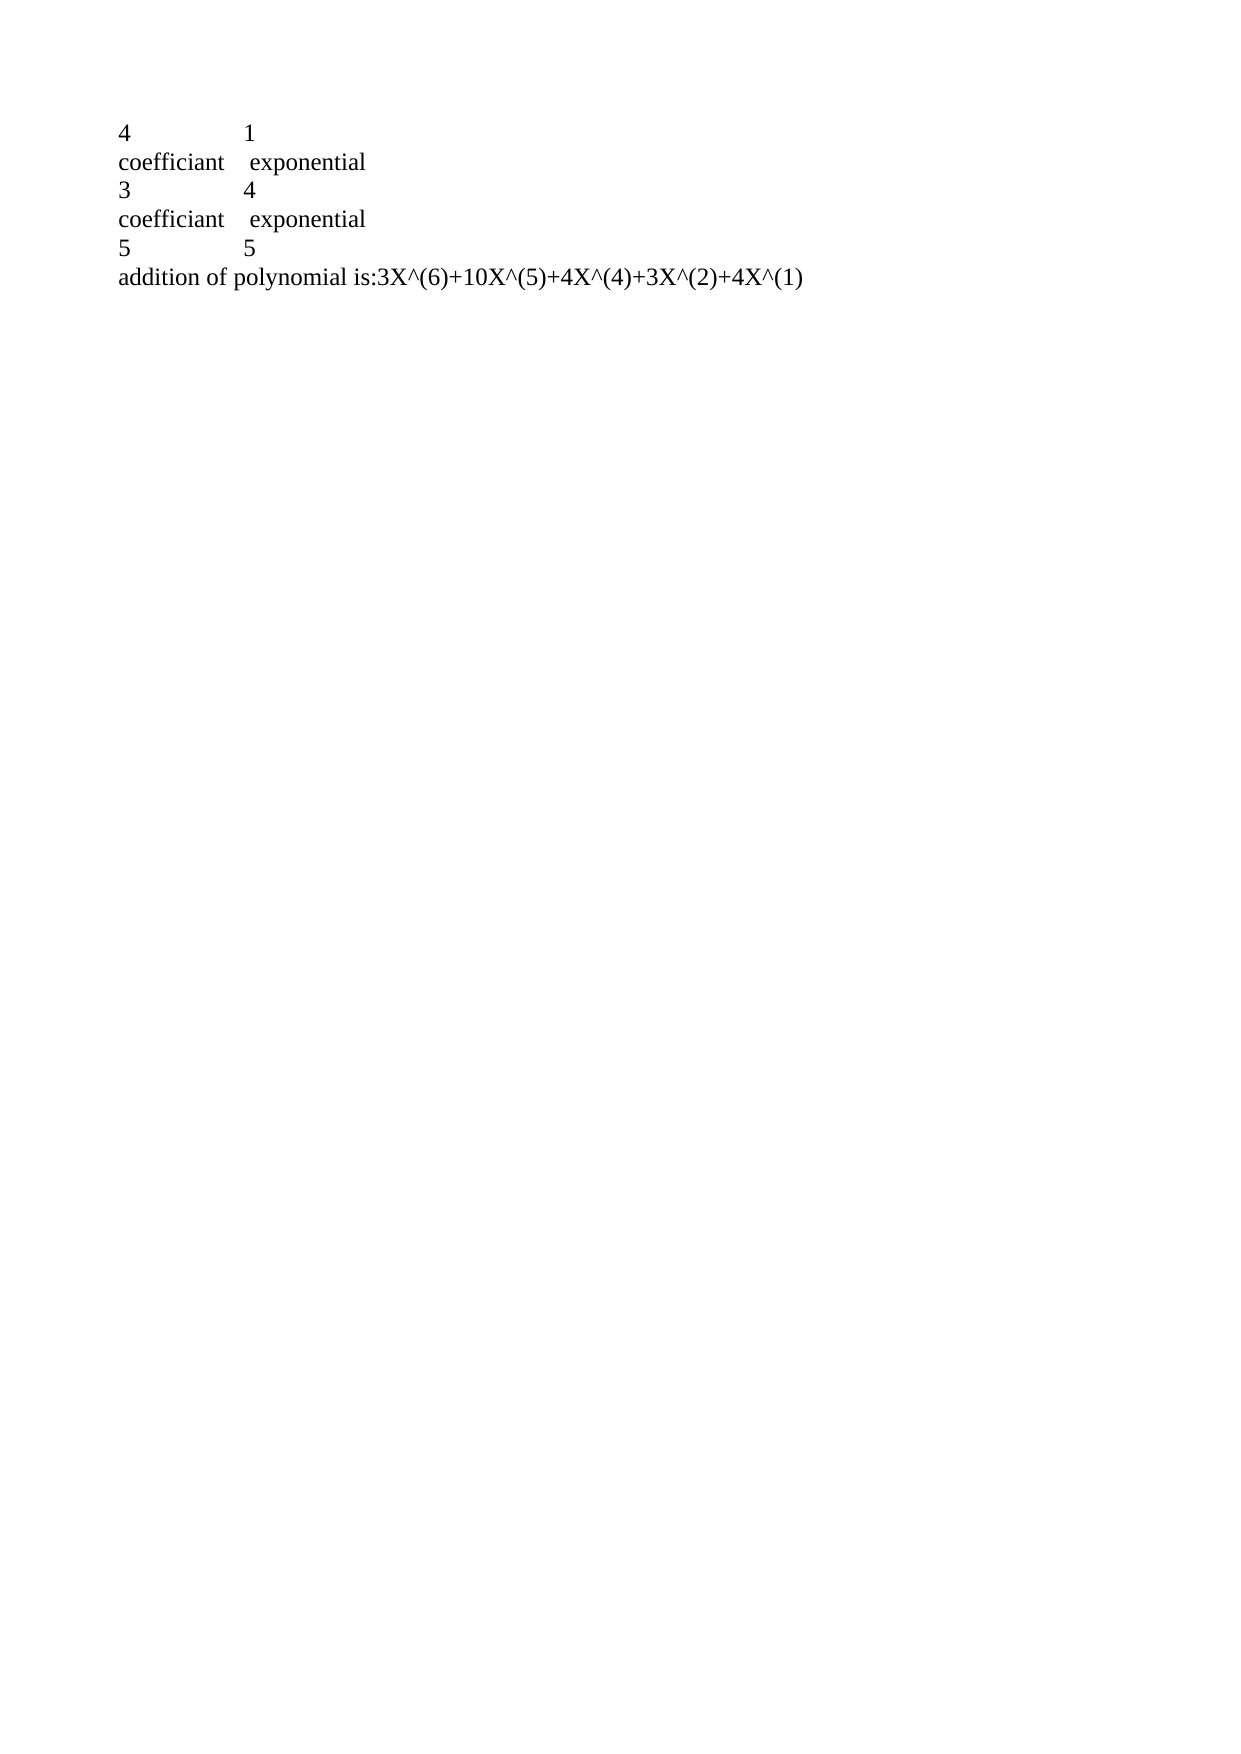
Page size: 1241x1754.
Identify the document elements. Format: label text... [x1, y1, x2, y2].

text addition of polynomial is:3X^(6)+10X^(5)+4X^(4)+3X^(2)+4X^(1) [118, 262, 1122, 291]
text 3 4 [118, 176, 1122, 204]
text 5 5 [118, 233, 1122, 262]
text 4 1 [118, 118, 1122, 147]
text coefficiant exponential [118, 204, 1122, 233]
text coefficiant exponential [118, 147, 1122, 176]
